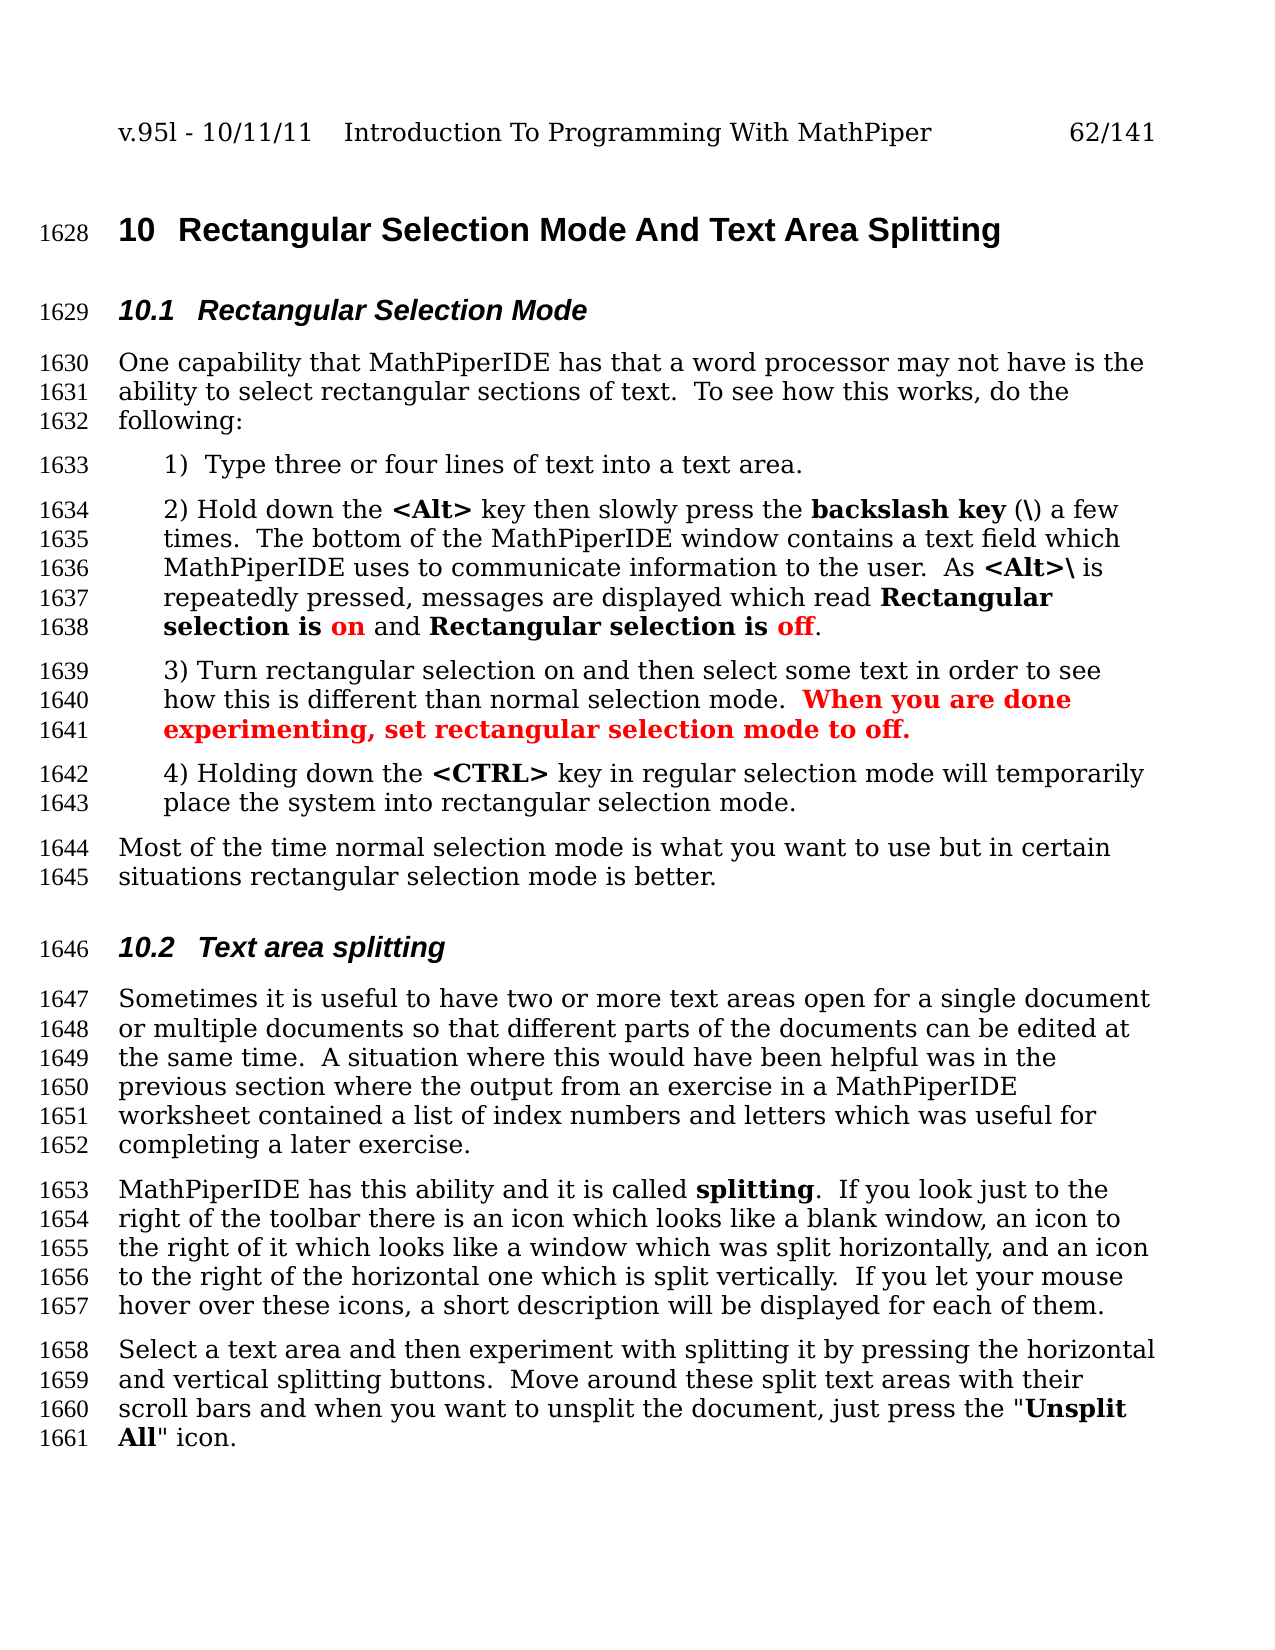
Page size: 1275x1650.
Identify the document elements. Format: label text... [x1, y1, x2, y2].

text Most of the time normal selection mode is what you want to use but in certain situations rectangular selection mode is better. [118, 833, 1157, 891]
text MathPiperIDE has this ability and it is called splitting. If you look just to the right of the toolbar there is an icon which looks like a blank window, an icon to the right of it which looks like a window which was split horizontally, and an icon to the right of the horizontal one which is split vertically. If you let your mouse hover over these icons, a short description will be displayed for each of them. [118, 1174, 1157, 1321]
text Select a text area and then experiment with splitting it by pressing the horizontal and vertical splitting buttons. Move around these split text areas with their scroll bars and when you want to unsplit the document, just press the "Unsplit All" icon. [118, 1336, 1157, 1453]
text One capability that MathPiperIDE has that a word processor may not have is the ability to select rectangular sections of text. To see how this works, do the following: [118, 348, 1157, 435]
subtitle Rectangular Selection Mode And Text Area Splitting [118, 210, 1157, 248]
subtitle Text area splitting [118, 930, 1157, 964]
text 4) Holding down the <CTRL> key in regular selection mode will temporarily place the system into rectangular selection mode. [163, 759, 1157, 818]
text 2) Hold down the <Alt> key then slowly press the backslash key (\) a few times. The bottom of the MathPiperIDE window contains a text field which MathPiperIDE uses to communicate information to the user. As <Alt>\ is repeatedly pressed, messages are displayed which read Rectangular selection is on and Rectangular selection is off. [163, 494, 1157, 641]
subtitle Rectangular Selection Mode [118, 293, 1157, 327]
text 1) Type three or four lines of text into a text area. [163, 450, 1157, 479]
text Sometimes it is useful to have two or more text areas open for a single document or multiple documents so that different parts of the documents can be edited at the same time. A situation where this would have been helpful was in the previous section where the output from an exercise in a MathPiperIDE worksheet contained a list of index numbers and letters which was useful for completing a later exercise. [118, 984, 1157, 1159]
text 3) Turn rectangular selection on and then select some text in order to see how this is different than normal selection mode. When you are done experimenting, set rectangular selection mode to off. [163, 656, 1157, 744]
